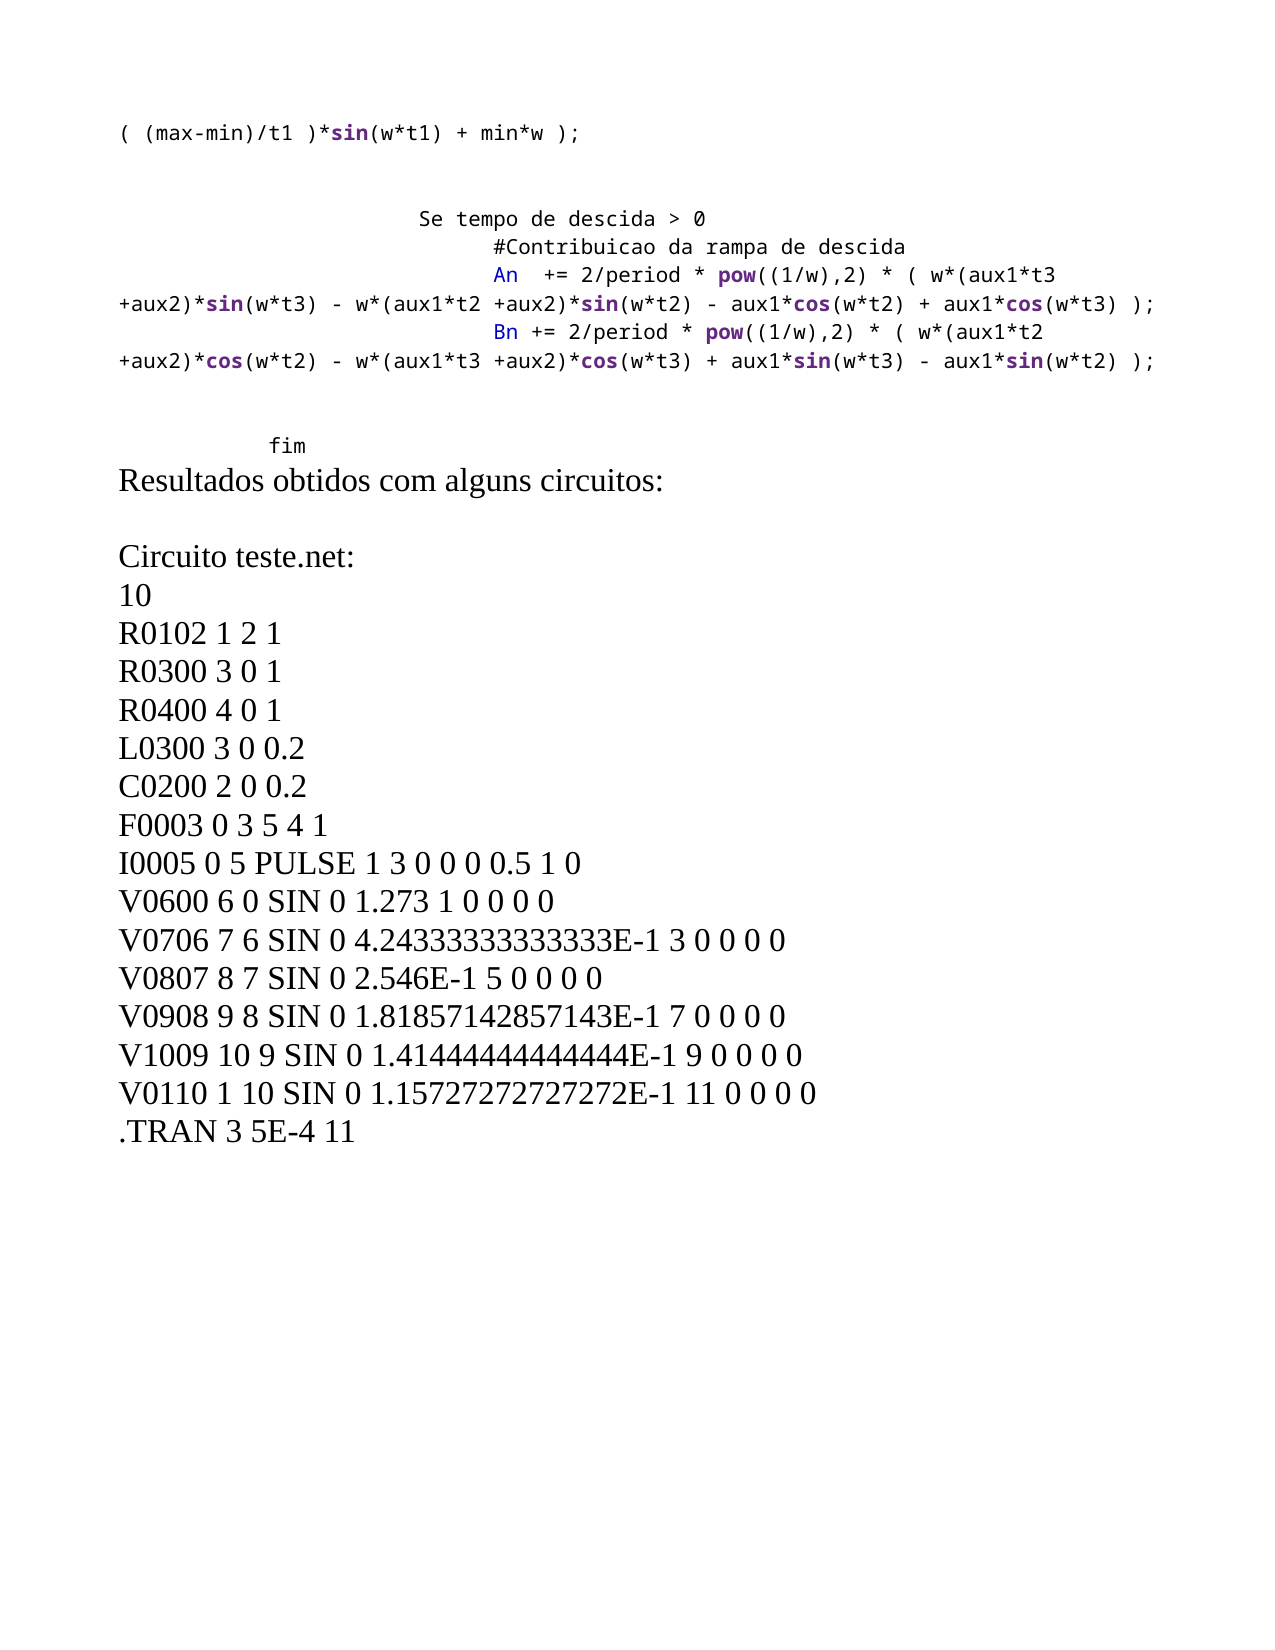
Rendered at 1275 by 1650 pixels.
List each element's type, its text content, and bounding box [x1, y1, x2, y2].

text V0110 1 10 SIN 0 1.15727272727272E-1 11 0 0 0 0 [118, 1073, 1157, 1112]
text F0003 0 3 5 4 1 [118, 805, 1157, 843]
text Se tempo de descida > 0 [118, 204, 1157, 232]
text R0400 4 0 1 [118, 690, 1157, 728]
text C0200 2 0 0.2 [118, 767, 1157, 805]
text #Contribuicao da rampa de descida [118, 232, 1157, 261]
text Resultados obtidos com alguns circuitos: [118, 460, 1157, 498]
text V0600 6 0 SIN 0 1.273 1 0 0 0 0 [118, 882, 1157, 920]
text I0005 0 5 PULSE 1 3 0 0 0 0.5 1 0 [118, 843, 1157, 882]
text V0807 8 7 SIN 0 2.546E-1 5 0 0 0 0 [118, 958, 1157, 997]
text V0908 9 8 SIN 0 1.81857142857143E-1 7 0 0 0 0 [118, 997, 1157, 1035]
text Bn += 2/period * pow((1/w),2) * ( w*(aux1*t2 +aux2)*cos(w*t2) - w*(aux1*t3 +aux2)*cos(w*t3) + aux1*sin(w*t3) - aux1*sin(w*t2) ); [118, 317, 1157, 374]
text R0300 3 0 1 [118, 652, 1157, 690]
text L0300 3 0 0.2 [118, 728, 1157, 767]
text Circuito teste.net: [118, 537, 1157, 575]
text An += 2/period * pow((1/w),2) * ( w*(aux1*t3 +aux2)*sin(w*t3) - w*(aux1*t2 +aux2)*sin(w*t2) - aux1*cos(w*t2) + aux1*cos(w*t3) ); [118, 261, 1157, 317]
text V1009 10 9 SIN 0 1.41444444444444E-1 9 0 0 0 0 [118, 1035, 1157, 1073]
text 10 [118, 575, 1157, 613]
text ( (max-min)/t1 )*sin(w*t1) + min*w ); [118, 118, 1157, 147]
text .TRAN 3 5E-4 11 [118, 1112, 1157, 1150]
text fim [118, 432, 1157, 460]
text V0706 7 6 SIN 0 4.24333333333333E-1 3 0 0 0 0 [118, 920, 1157, 958]
text R0102 1 2 1 [118, 613, 1157, 652]
